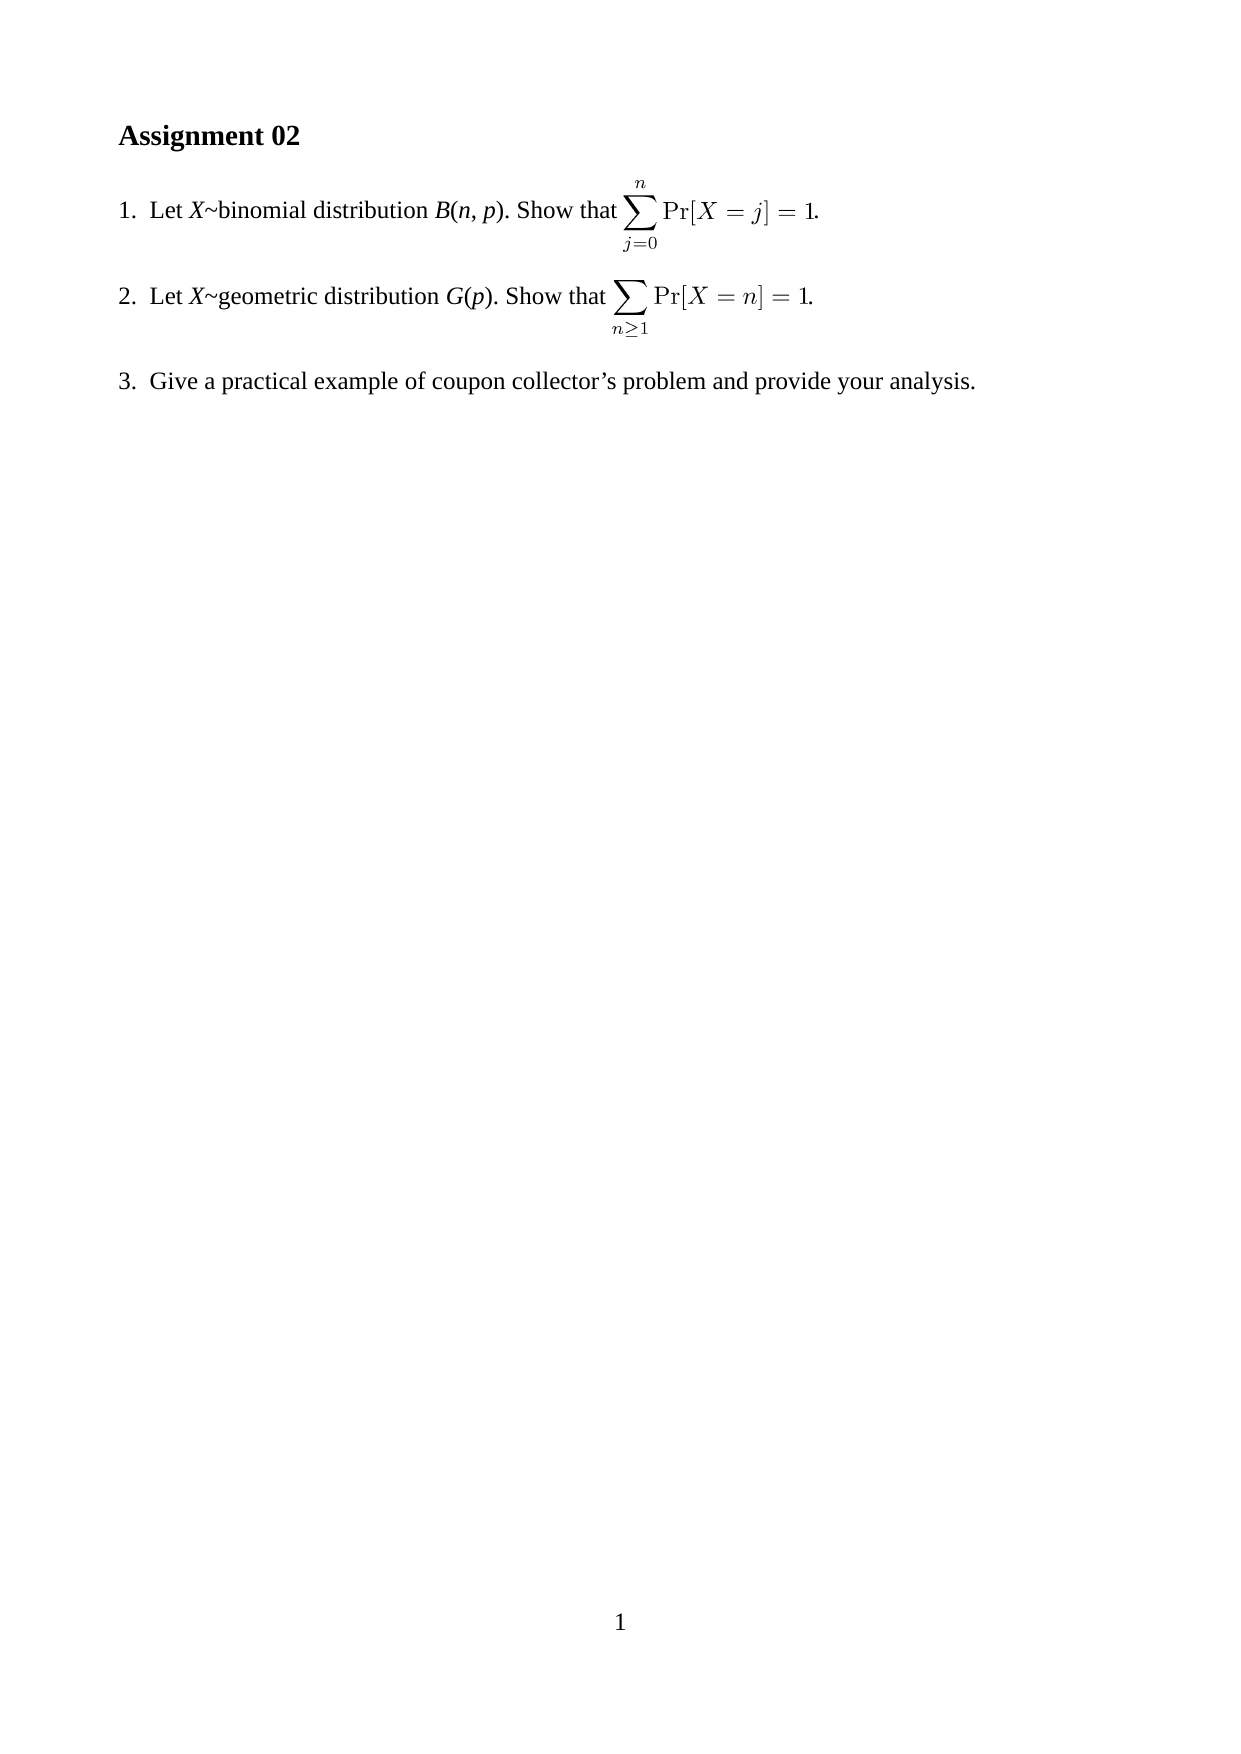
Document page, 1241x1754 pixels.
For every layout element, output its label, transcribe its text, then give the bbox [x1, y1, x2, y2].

text 2. Let X~geometric distribution G(p). Show that [118, 281, 612, 337]
picture [623, 180, 814, 252]
text 3. Give a practical example of coupon collector’s problem and provide your analysis. [118, 366, 1122, 395]
text . [808, 281, 1122, 337]
text Assignment 02 [118, 118, 1122, 152]
text 1. Let X~binomial distribution B(n, p). Show that [118, 180, 623, 252]
picture [612, 280, 808, 337]
text . [814, 180, 1122, 252]
